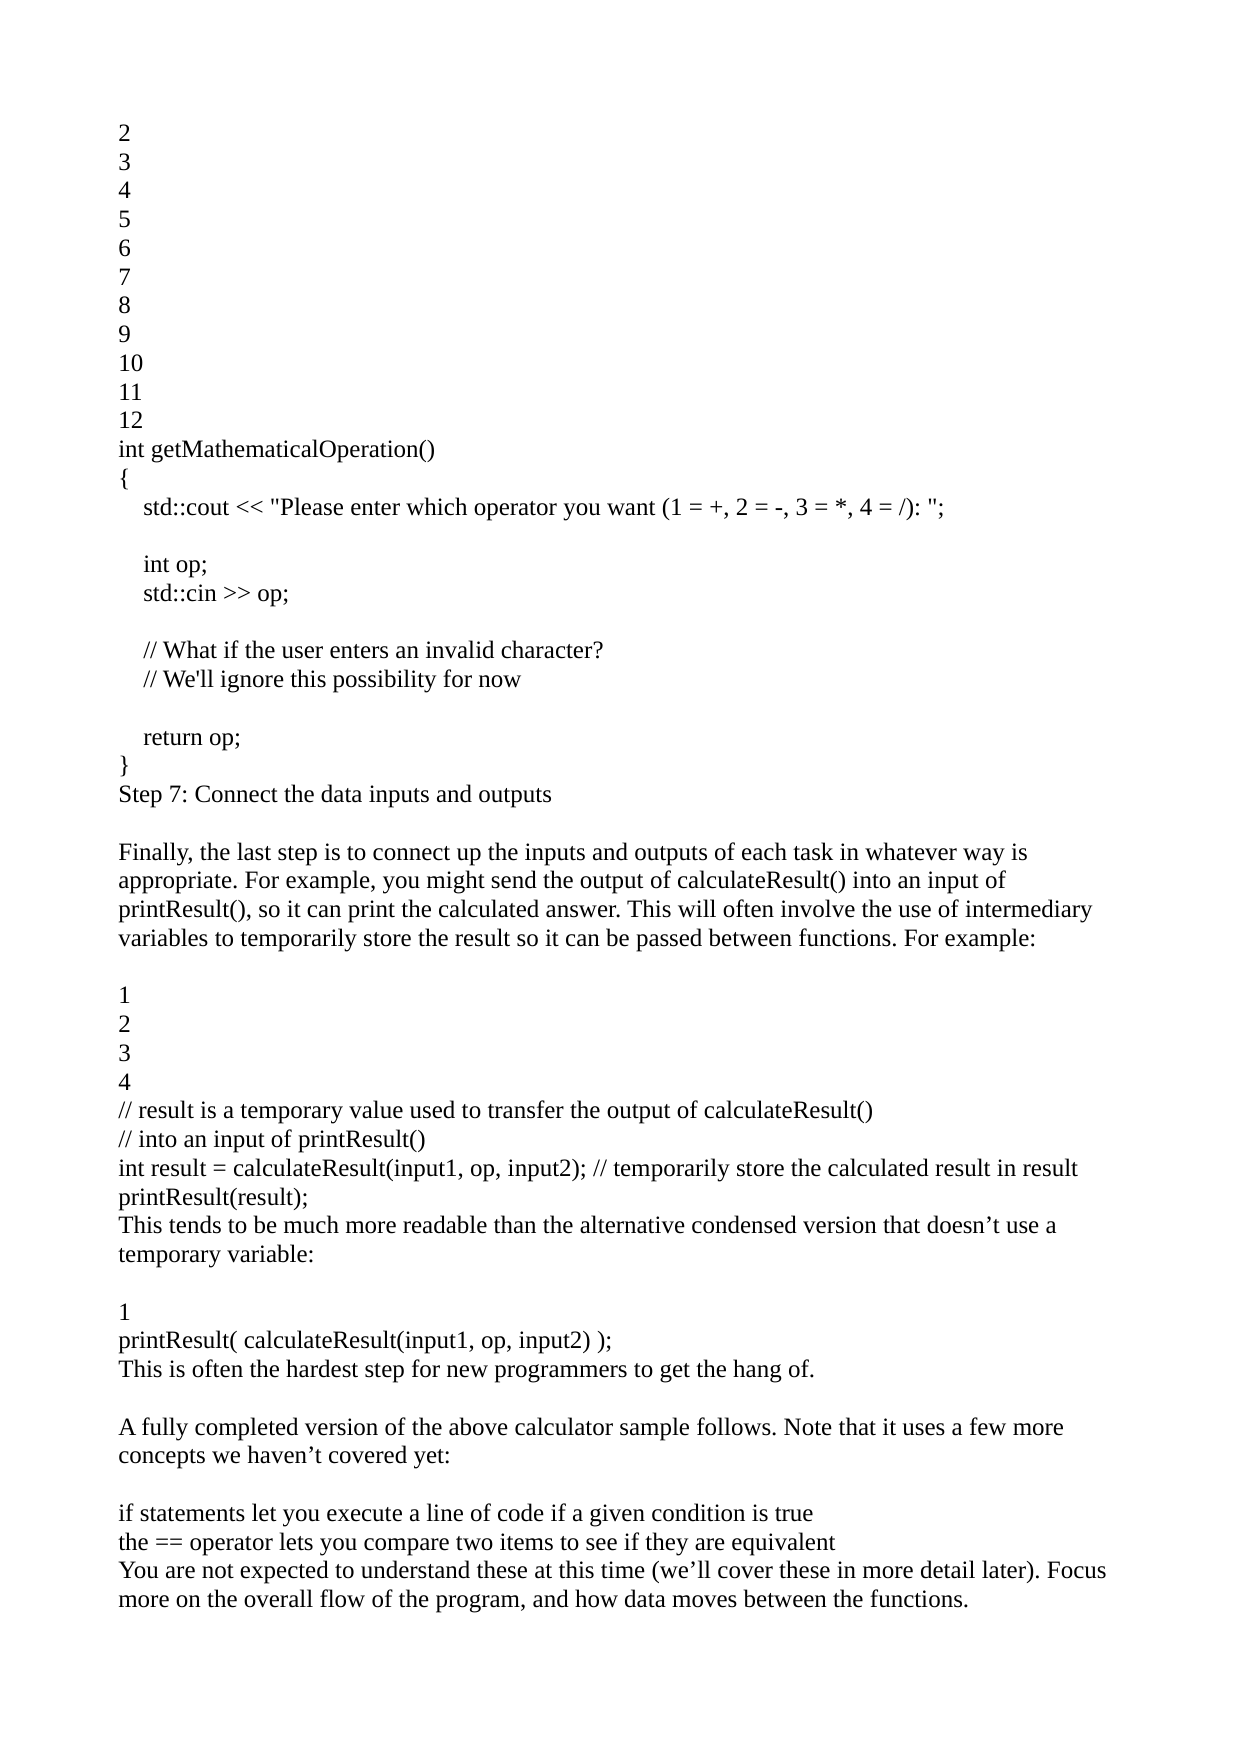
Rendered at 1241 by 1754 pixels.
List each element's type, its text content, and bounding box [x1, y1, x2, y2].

text 4 [118, 1067, 1122, 1096]
text printResult( calculateResult(input1, op, input2) ); [118, 1326, 1122, 1354]
text // What if the user enters an invalid character? [118, 636, 1122, 664]
text return op; [118, 722, 1122, 751]
text 9 [118, 319, 1122, 348]
text int getMathematicalOperation() [118, 434, 1122, 463]
text 12 [118, 406, 1122, 434]
text 3 [118, 1038, 1122, 1067]
text int op; [118, 549, 1122, 578]
text 6 [118, 233, 1122, 262]
text // into an input of printResult() [118, 1124, 1122, 1153]
text the == operator lets you compare two items to see if they are equivalent [118, 1527, 1122, 1556]
text 5 [118, 204, 1122, 233]
text 4 [118, 176, 1122, 204]
text A fully completed version of the above calculator sample follows. Note that it uses a few more concepts we haven’t covered yet: [118, 1412, 1122, 1469]
text // result is a temporary value used to transfer the output of calculateResult() [118, 1096, 1122, 1124]
text This tends to be much more readable than the alternative condensed version that doesn’t use a temporary variable: [118, 1211, 1122, 1268]
text printResult(result); [118, 1182, 1122, 1211]
text 1 [118, 981, 1122, 1009]
text if statements let you execute a line of code if a given condition is true [118, 1498, 1122, 1527]
text 2 [118, 1009, 1122, 1038]
text This is often the hardest step for new programmers to get the hang of. [118, 1354, 1122, 1383]
text // We'll ignore this possibility for now [118, 664, 1122, 693]
text { [118, 463, 1122, 492]
text 2 [118, 118, 1122, 147]
text 1 [118, 1297, 1122, 1326]
text Finally, the last step is to connect up the inputs and outputs of each task in whatever way is appropriate. For example, you might send the output of calculateResult() into an input of printResult(), so it can print the calculated answer. This will often involve the use of intermediary variables to temporarily store the result so it can be passed between functions. For example: [118, 837, 1122, 952]
text Step 7: Connect the data inputs and outputs [118, 779, 1122, 808]
text 7 [118, 262, 1122, 291]
text 3 [118, 147, 1122, 176]
text } [118, 751, 1122, 779]
text You are not expected to understand these at this time (we’ll cover these in more detail later). Focus more on the overall flow of the program, and how data moves between the functions. [118, 1556, 1122, 1613]
text std::cin >> op; [118, 578, 1122, 607]
text int result = calculateResult(input1, op, input2); // temporarily store the calculated result in result [118, 1153, 1122, 1182]
text 10 [118, 348, 1122, 377]
text 11 [118, 377, 1122, 406]
text 8 [118, 291, 1122, 319]
text std::cout << "Please enter which operator you want (1 = +, 2 = -, 3 = *, 4 = /): "; [118, 492, 1122, 521]
